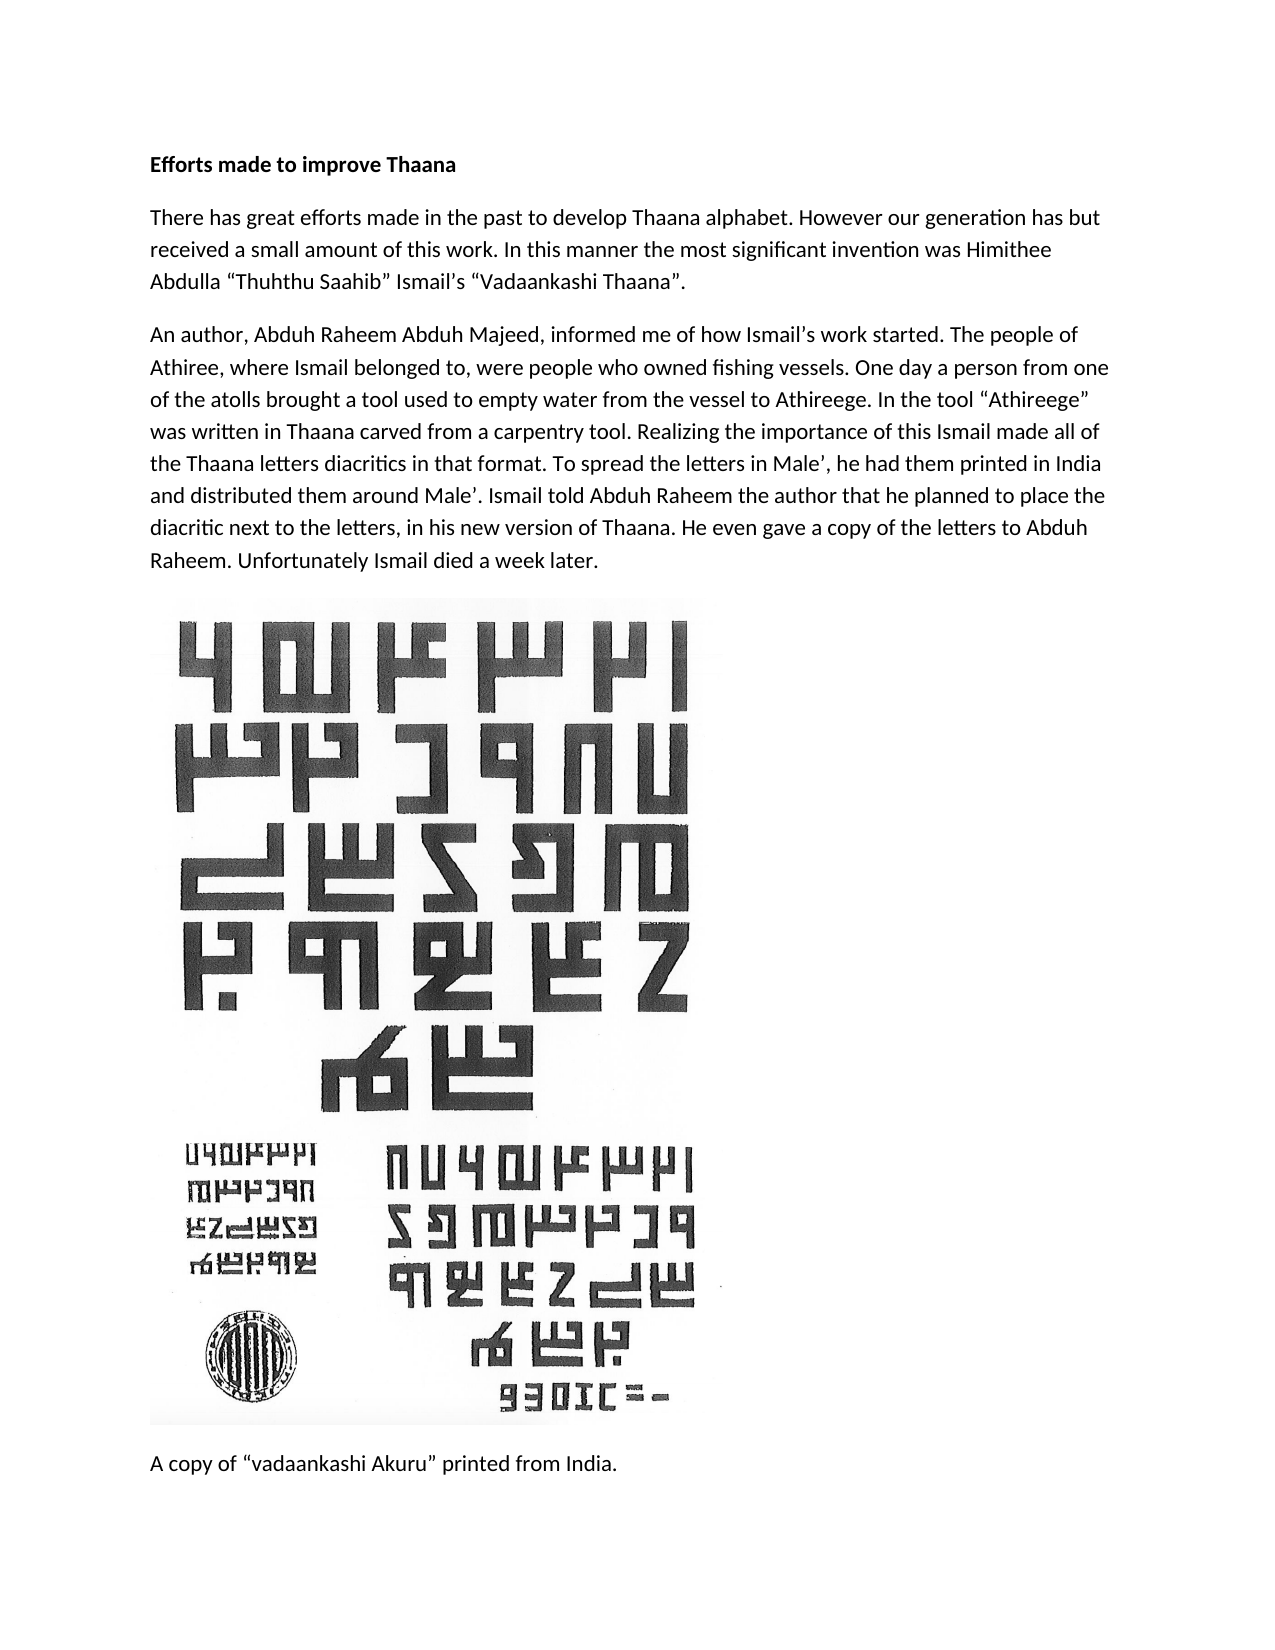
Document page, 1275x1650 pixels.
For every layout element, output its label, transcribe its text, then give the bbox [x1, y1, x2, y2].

text An author, Abduh Raheem Abduh Majeed, informed me of how Ismail’s work started. The people of Athiree, where Ismail belonged to, were people who owned fishing vessels. One day a person from one of the atolls brought a tool used to empty water from the vessel to Athireege. In the tool “Athireege” was written in Thaana carved from a carpentry tool. Realizing the importance of this Ismail made all of the Thaana letters diacritics in that format. To spread the letters in Male’, he had them printed in India and distributed them around Male’. Ismail told Abduh Raheem the author that he planned to place the diacritic next to the letters, in his new version of Thaana. He even gave a copy of the letters to Abduh Raheem. Unfortunately Ismail died a week later. [150, 320, 1125, 574]
text Efforts made to improve Thaana [150, 150, 1125, 178]
picture [150, 598, 723, 1425]
text There has great efforts made in the past to develop Thaana alphabet. However our generation has but received a small amount of this work. In this manner the most significant invention was Himithee Abdulla “Thuhthu Saahib” Ismail’s “Vadaankashi Thaana”. [150, 203, 1125, 295]
text A copy of “vadaankashi Akuru” printed from India. [150, 1449, 1125, 1477]
